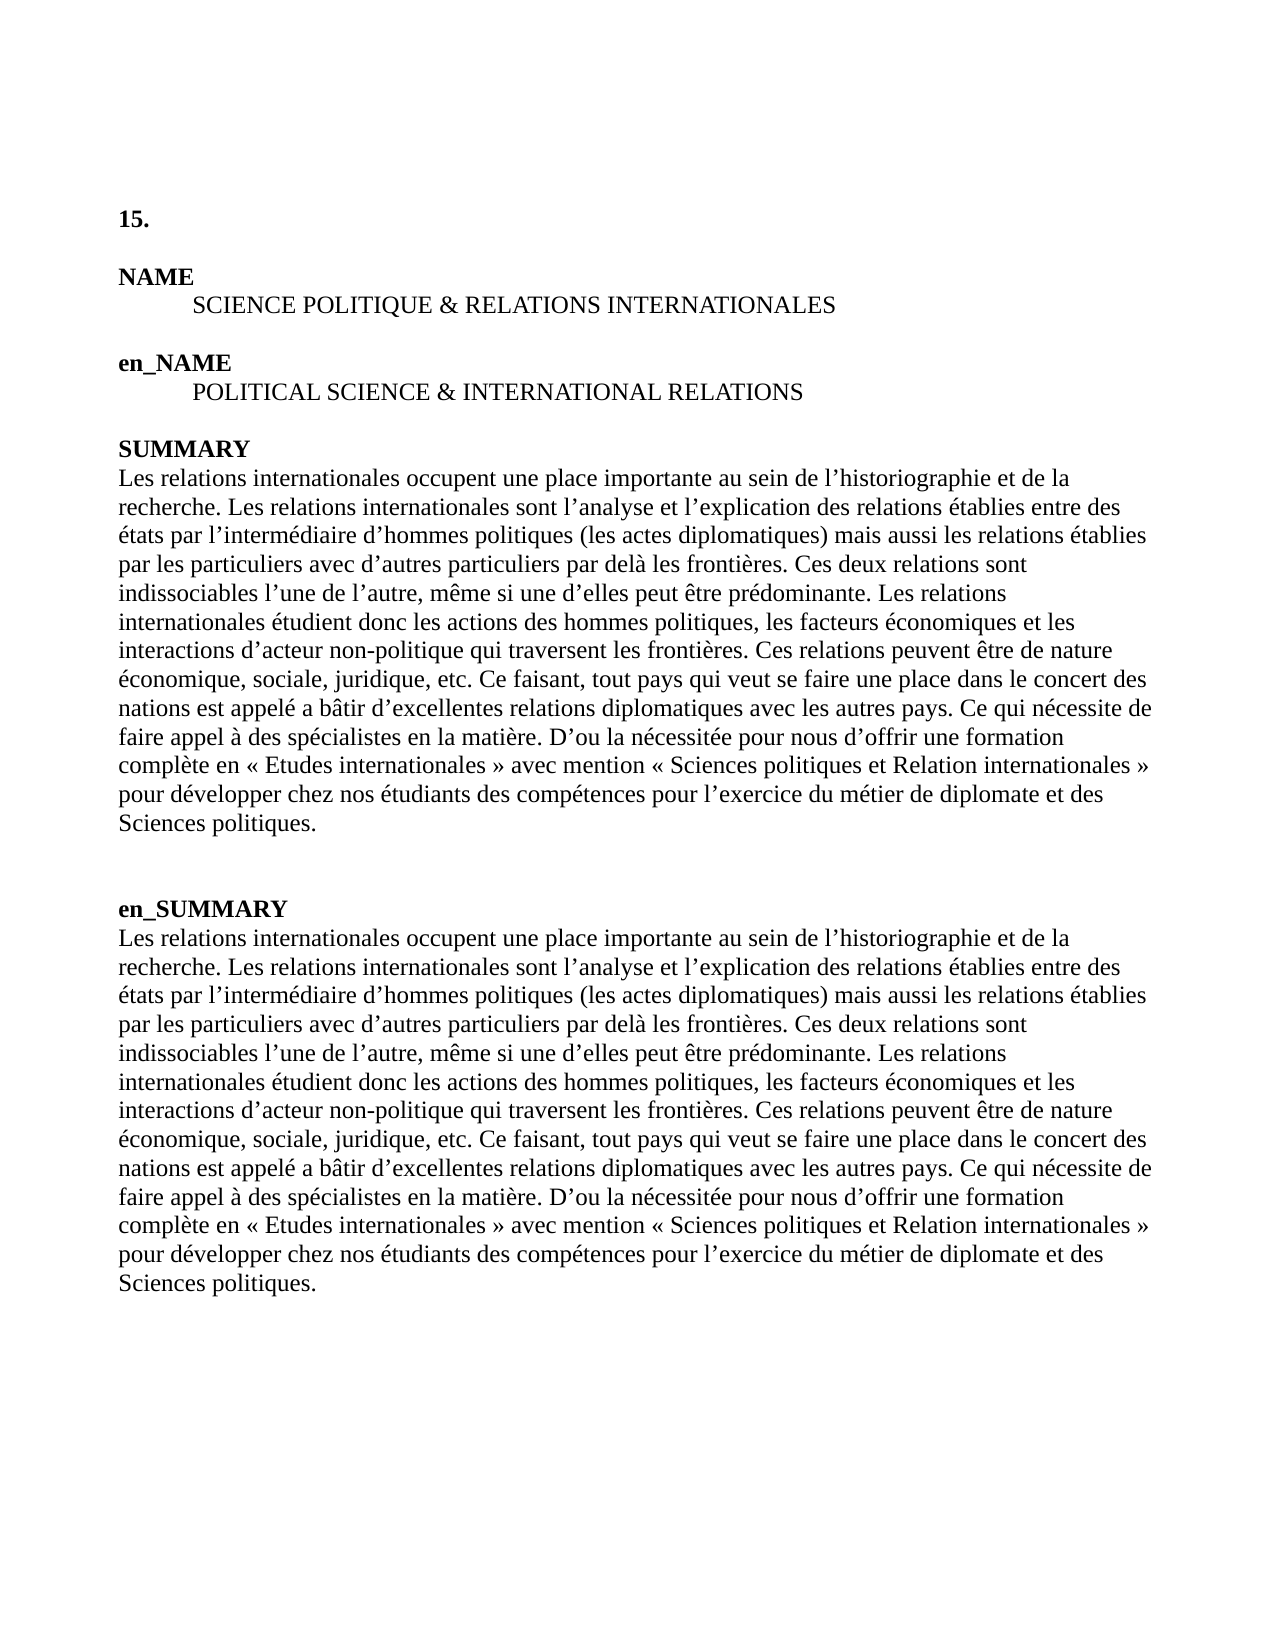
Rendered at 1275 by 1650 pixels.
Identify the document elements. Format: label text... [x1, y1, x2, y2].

text Les relations internationales occupent une place importante au sein de l’historiographie et de la recherche. Les relations internationales sont l’analyse et l’explication des relations établies entre des états par l’intermédiaire d’hommes politiques (les actes diplomatiques) mais aussi les relations établies par les particuliers avec d’autres particuliers par delà les frontières. Ces deux relations sont indissociables l’une de l’autre, même si une d’elles peut être prédominante. Les relations internationales étudient donc les actions des hommes politiques, les facteurs économiques et les interactions d’acteur non-politique qui traversent les frontières. Ces relations peuvent être de nature économique, sociale, juridique, etc. Ce faisant, tout pays qui veut se faire une place dans le concert des nations est appelé a bâtir d’excellentes relations diplomatiques avec les autres pays. Ce qui nécessite de faire appel à des spécialistes en la matière. D’ou la nécessitée pour nous d’offrir une formation complète en « Etudes internationales » avec mention « Sciences politiques et Relation internationales » pour développer chez nos étudiants des compétences pour l’exercice du métier de diplomate et des Sciences politiques. [118, 923, 1157, 1297]
text POLITICAL SCIENCE & INTERNATIONAL RELATIONS [118, 377, 1157, 406]
text en_SUMMARY [118, 894, 1157, 923]
text Les relations internationales occupent une place importante au sein de l’historiographie et de la recherche. Les relations internationales sont l’analyse et l’explication des relations établies entre des états par l’intermédiaire d’hommes politiques (les actes diplomatiques) mais aussi les relations établies par les particuliers avec d’autres particuliers par delà les frontières. Ces deux relations sont indissociables l’une de l’autre, même si une d’elles peut être prédominante. Les relations internationales étudient donc les actions des hommes politiques, les facteurs économiques et les interactions d’acteur non-politique qui traversent les frontières. Ces relations peuvent être de nature économique, sociale, juridique, etc. Ce faisant, tout pays qui veut se faire une place dans le concert des nations est appelé a bâtir d’excellentes relations diplomatiques avec les autres pays. Ce qui nécessite de faire appel à des spécialistes en la matière. D’ou la nécessitée pour nous d’offrir une formation complète en « Etudes internationales » avec mention « Sciences politiques et Relation internationales » pour développer chez nos étudiants des compétences pour l’exercice du métier de diplomate et des Sciences politiques. [118, 463, 1157, 837]
text SUMMARY [118, 434, 1157, 463]
text SCIENCE POLITIQUE & RELATIONS INTERNATIONALES [118, 291, 1157, 319]
text 15. [118, 204, 1157, 233]
text en_NAME [118, 348, 1157, 377]
text NAME [118, 262, 1157, 291]
